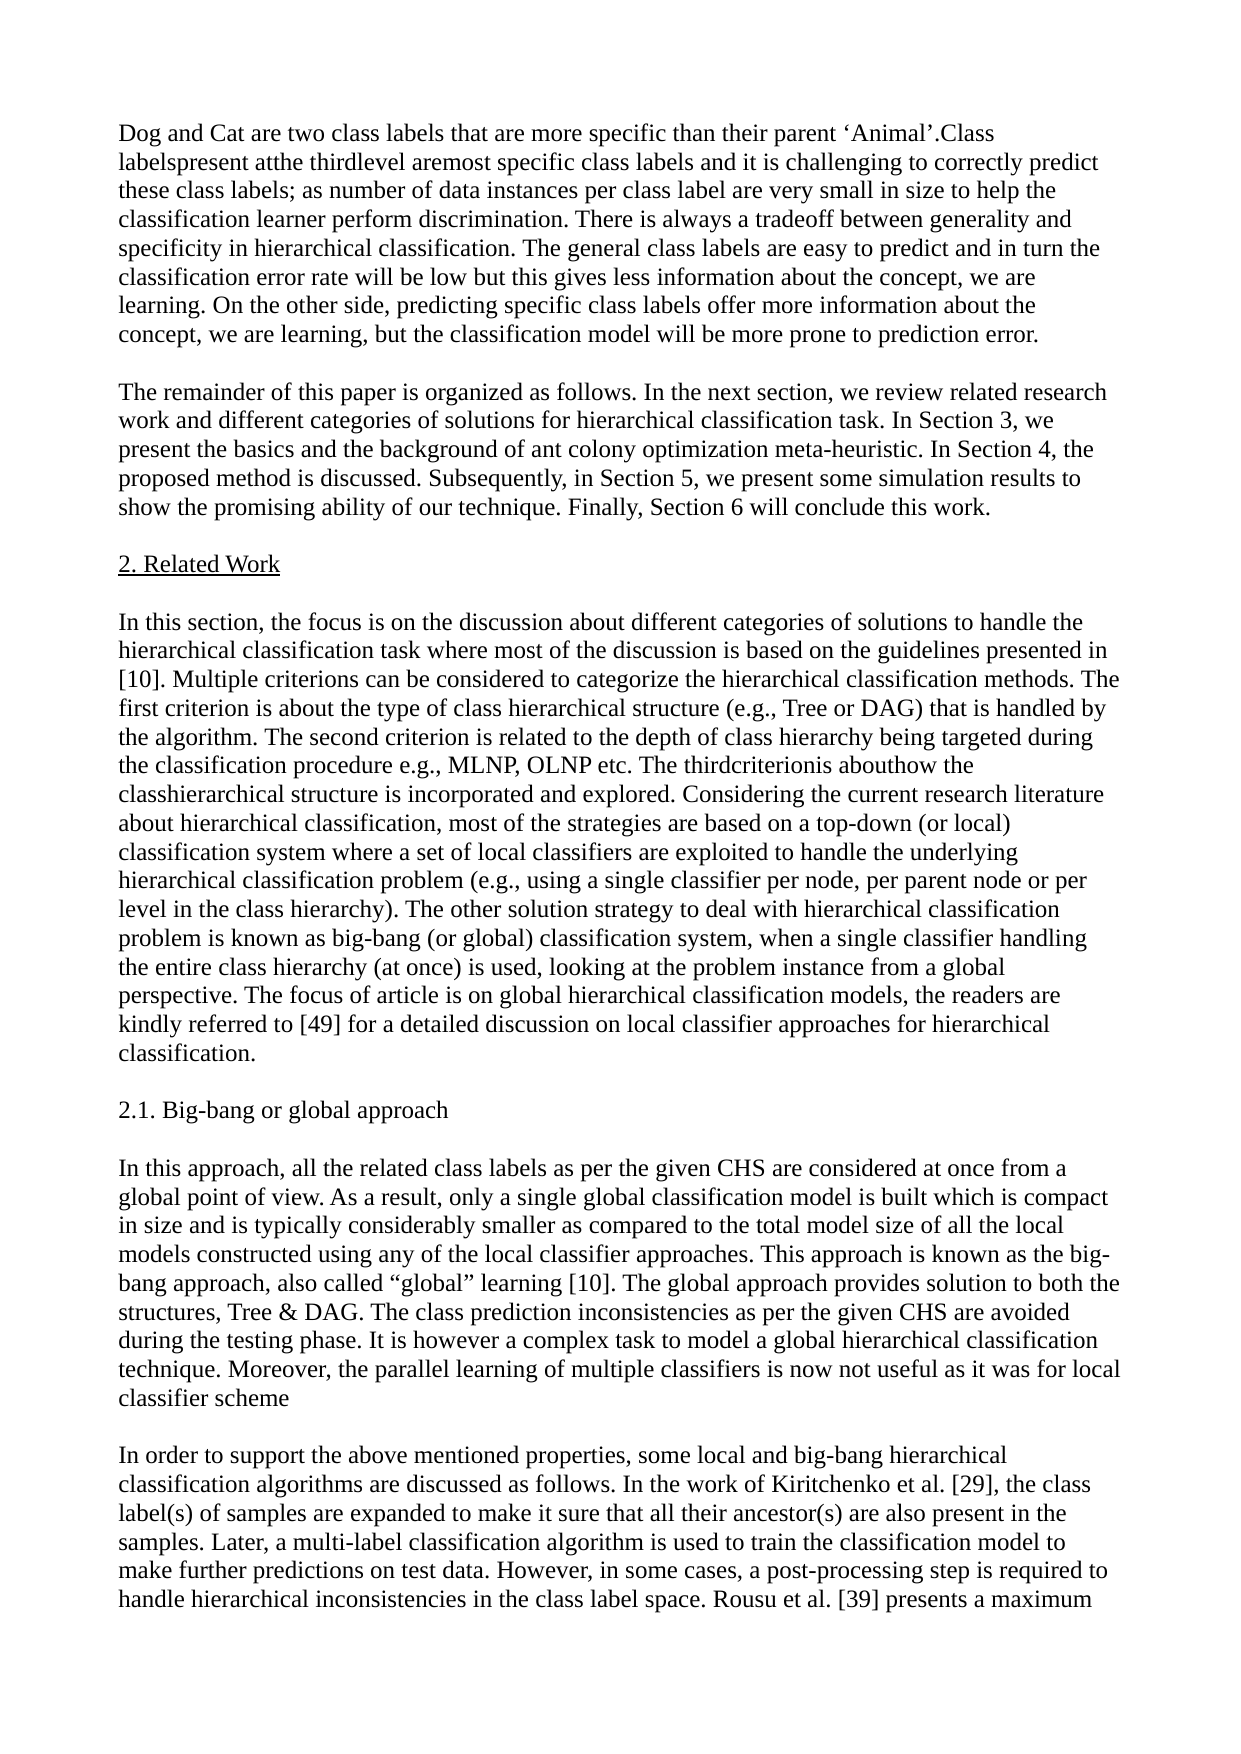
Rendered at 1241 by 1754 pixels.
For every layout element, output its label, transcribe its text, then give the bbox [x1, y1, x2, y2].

text 2. Related Work [118, 549, 1122, 578]
text 2.1. Big-bang or global approach [118, 1096, 1122, 1124]
text In this approach, all the related class labels as per the given CHS are considered at once from a global point of view. As a result, only a single global classification model is built which is compact in size and is typically considerably smaller as compared to the total model size of all the local models constructed using any of the local classifier approaches. This approach is known as the big-bang approach, also called “global” learning [10]. The global approach provides solution to both the structures, Tree & DAG. The class prediction inconsistencies as per the given CHS are avoided during the testing phase. It is however a complex task to model a global hierarchical classification technique. Moreover, the parallel learning of multiple classifiers is now not useful as it was for local classifier scheme [118, 1153, 1122, 1412]
text In this section, the focus is on the discussion about different categories of solutions to handle the hierarchical classification task where most of the discussion is based on the guidelines presented in [10]. Multiple criterions can be considered to categorize the hierarchical classification methods. The first criterion is about the type of class hierarchical structure (e.g., Tree or DAG) that is handled by the algorithm. The second criterion is related to the depth of class hierarchy being targeted during the classification procedure e.g., MLNP, OLNP etc. The thirdcriterionis abouthow the classhierarchical structure is incorporated and explored. Considering the current research literature about hierarchical classification, most of the strategies are based on a top-down (or local) classification system where a set of local classifiers are exploited to handle the underlying hierarchical classification problem (e.g., using a single classifier per node, per parent node or per level in the class hierarchy). The other solution strategy to deal with hierarchical classification problem is known as big-bang (or global) classification system, when a single classifier handling the entire class hierarchy (at once) is used, looking at the problem instance from a global perspective. The focus of article is on global hierarchical classification models, the readers are kindly referred to [49] for a detailed discussion on local classifier approaches for hierarchical classification. [118, 607, 1122, 1067]
text Dog and Cat are two class labels that are more specific than their parent ‘Animal’.Class labelspresent atthe thirdlevel aremost specific class labels and it is challenging to correctly predict these class labels; as number of data instances per class label are very small in size to help the classification learner perform discrimination. There is always a tradeoff between generality and specificity in hierarchical classification. The general class labels are easy to predict and in turn the classification error rate will be low but this gives less information about the concept, we are learning. On the other side, predicting specific class labels offer more information about the concept, we are learning, but the classification model will be more prone to prediction error. [118, 118, 1122, 348]
text In order to support the above mentioned properties, some local and big-bang hierarchical classification algorithms are discussed as follows. In the work of Kiritchenko et al. [29], the class label(s) of samples are expanded to make it sure that all their ancestor(s) are also present in the samples. Later, a multi-label classification algorithm is used to train the classification model to make further predictions on test data. However, in some cases, a post-processing step is required to handle hierarchical inconsistencies in the class label space. Rousu et al. [39] presents a maximum [118, 1441, 1122, 1613]
text The remainder of this paper is organized as follows. In the next section, we review related research work and different categories of solutions for hierarchical classification task. In Section 3, we present the basics and the background of ant colony optimization meta-heuristic. In Section 4, the proposed method is discussed. Subsequently, in Section 5, we present some simulation results to show the promising ability of our technique. Finally, Section 6 will conclude this work. [118, 377, 1122, 521]
